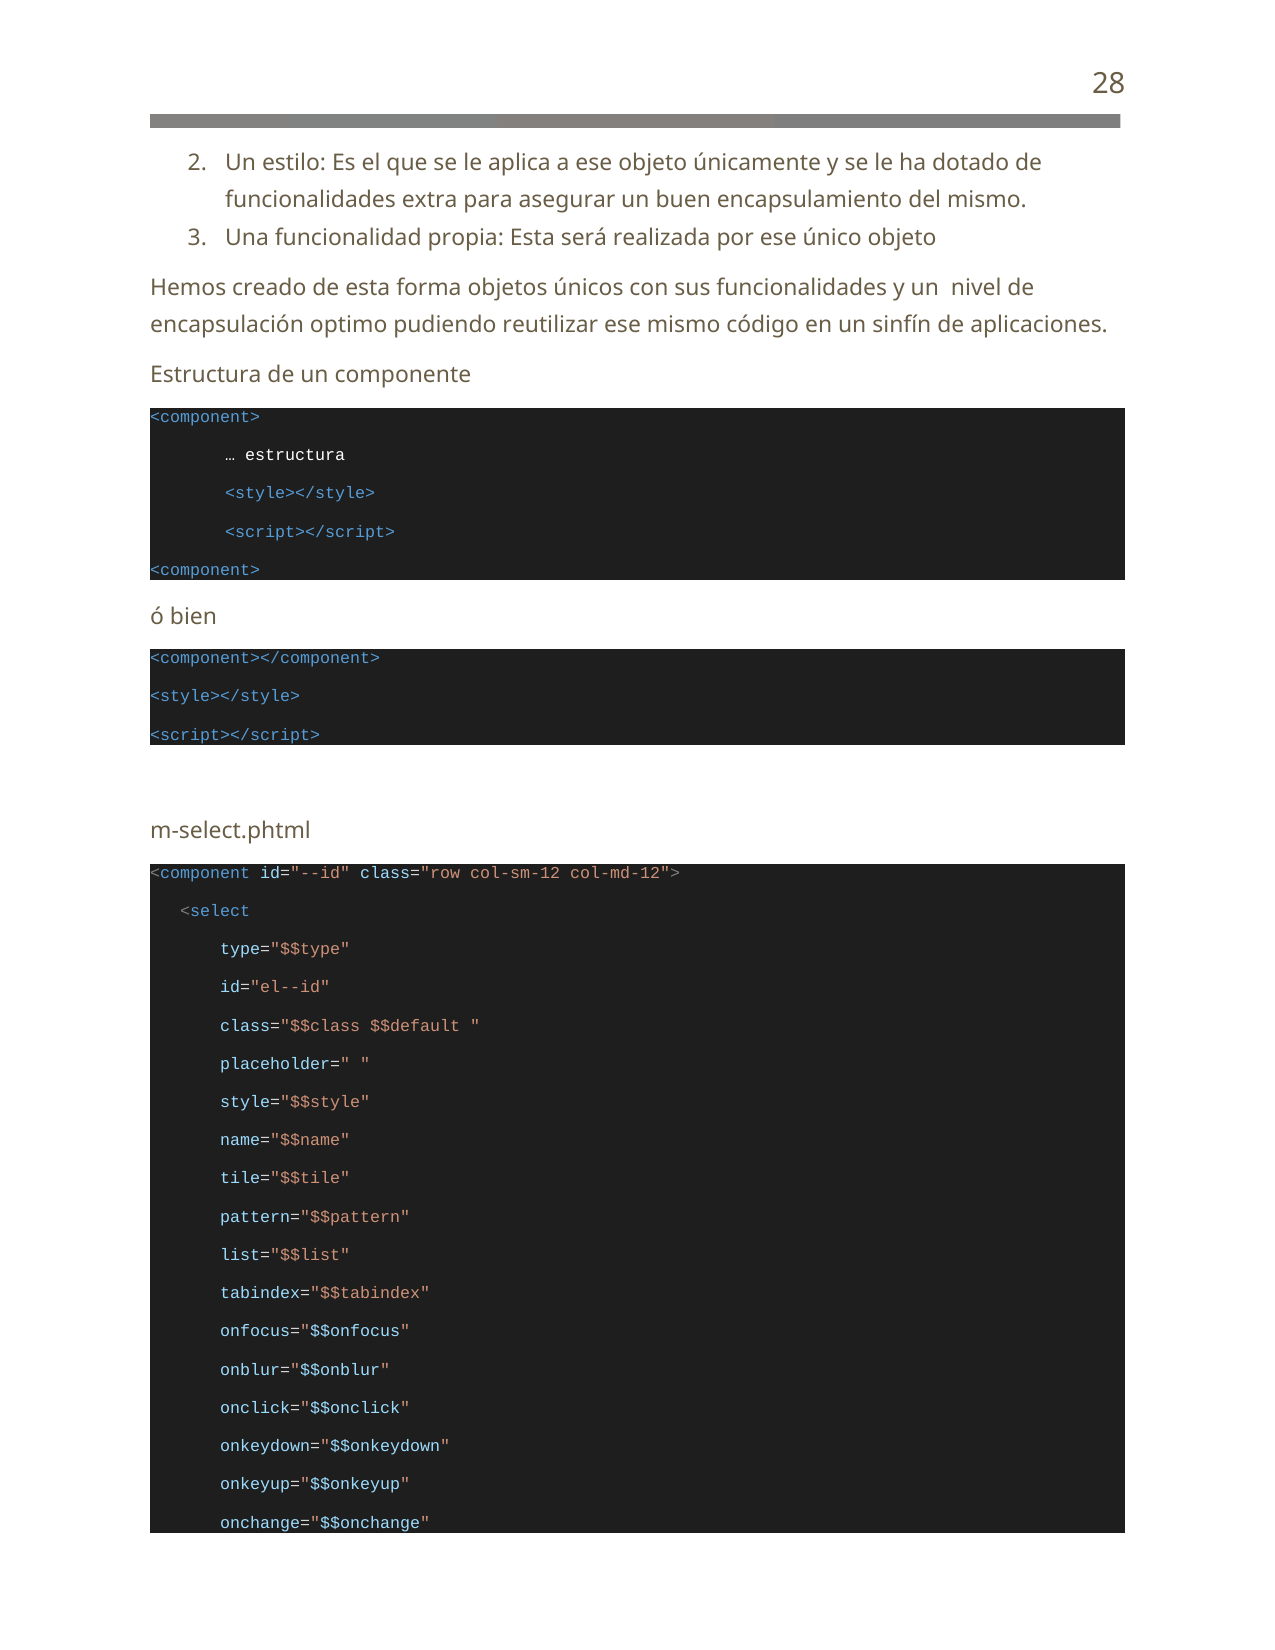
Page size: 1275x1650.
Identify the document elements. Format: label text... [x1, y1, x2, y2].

text ó bien [150, 599, 1125, 631]
text class="$$class $$default " [150, 1017, 1125, 1036]
text onkeydown="$$onkeydown" [150, 1438, 1125, 1457]
text <script></script> [150, 523, 1125, 542]
text onclick="$$onclick" [150, 1399, 1125, 1418]
text tabindex="$$tabindex" [150, 1285, 1125, 1304]
text <style></style> [150, 485, 1125, 504]
text onfocus="$$onfocus" [150, 1323, 1125, 1342]
list Un estilo: Es el que se le aplica a ese objeto únicamente y se le ha dotado de funcionalidades extra para asegurar un buen encapsulamiento del mismo. [187, 146, 1125, 215]
text style="$$style" [150, 1094, 1125, 1112]
text list="$$list" [150, 1247, 1125, 1265]
text onkeyup="$$onkeyup" [150, 1476, 1125, 1495]
text <component> [150, 408, 1125, 427]
text id="el--id" [150, 979, 1125, 998]
text <select [150, 902, 1125, 921]
text Hemos creado de esta forma objetos únicos con sus funcionalidades y un nivel de encapsulación optimo pudiendo reutilizar ese mismo código en un sinfín de aplicaciones. [150, 271, 1125, 340]
picture [150, 114, 1121, 128]
text onchange="$$onchange" [150, 1514, 1125, 1533]
text onblur="$$onblur" [150, 1361, 1125, 1380]
list Una funcionalidad propia: Esta será realizada por ese único objeto [187, 221, 1125, 252]
text <script></script> [150, 726, 1125, 745]
text type="$$type" [150, 941, 1125, 959]
text tile="$$tile" [150, 1170, 1125, 1189]
text Estructura de un componente [150, 358, 1125, 390]
text m-select.phtml [150, 814, 1125, 846]
text <component></component> [150, 649, 1125, 668]
text <component> [150, 561, 1125, 580]
text name="$$name" [150, 1132, 1125, 1151]
text placeholder=" " [150, 1055, 1125, 1074]
text <component id="--id" class="row col-sm-12 col-md-12"> [150, 864, 1125, 883]
text … estructura [150, 447, 1125, 466]
text <style></style> [150, 688, 1125, 707]
text pattern="$$pattern" [150, 1208, 1125, 1227]
